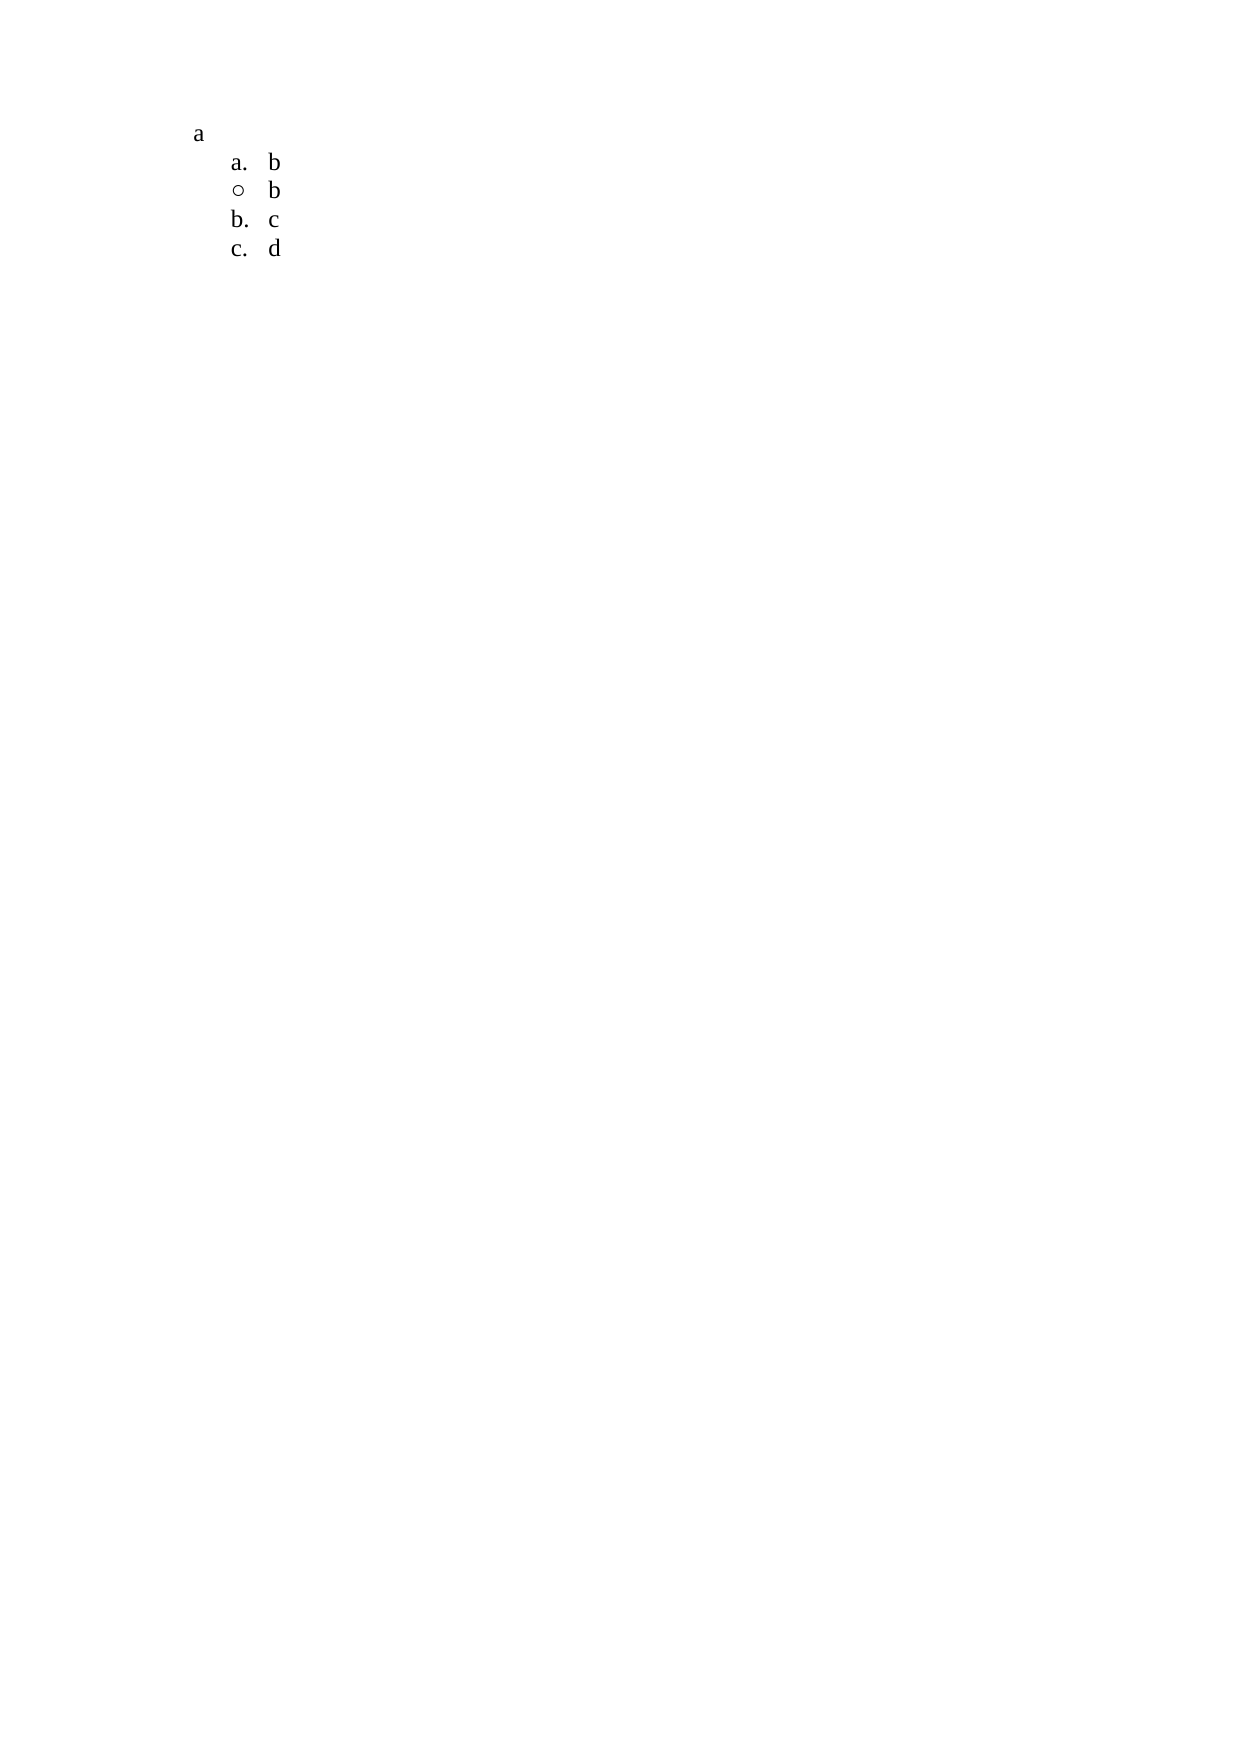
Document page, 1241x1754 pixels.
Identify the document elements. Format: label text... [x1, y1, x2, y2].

list b [231, 147, 1122, 176]
list c [231, 204, 1122, 233]
list a [156, 118, 1122, 147]
list d [231, 233, 1122, 262]
list b [231, 176, 1122, 204]
